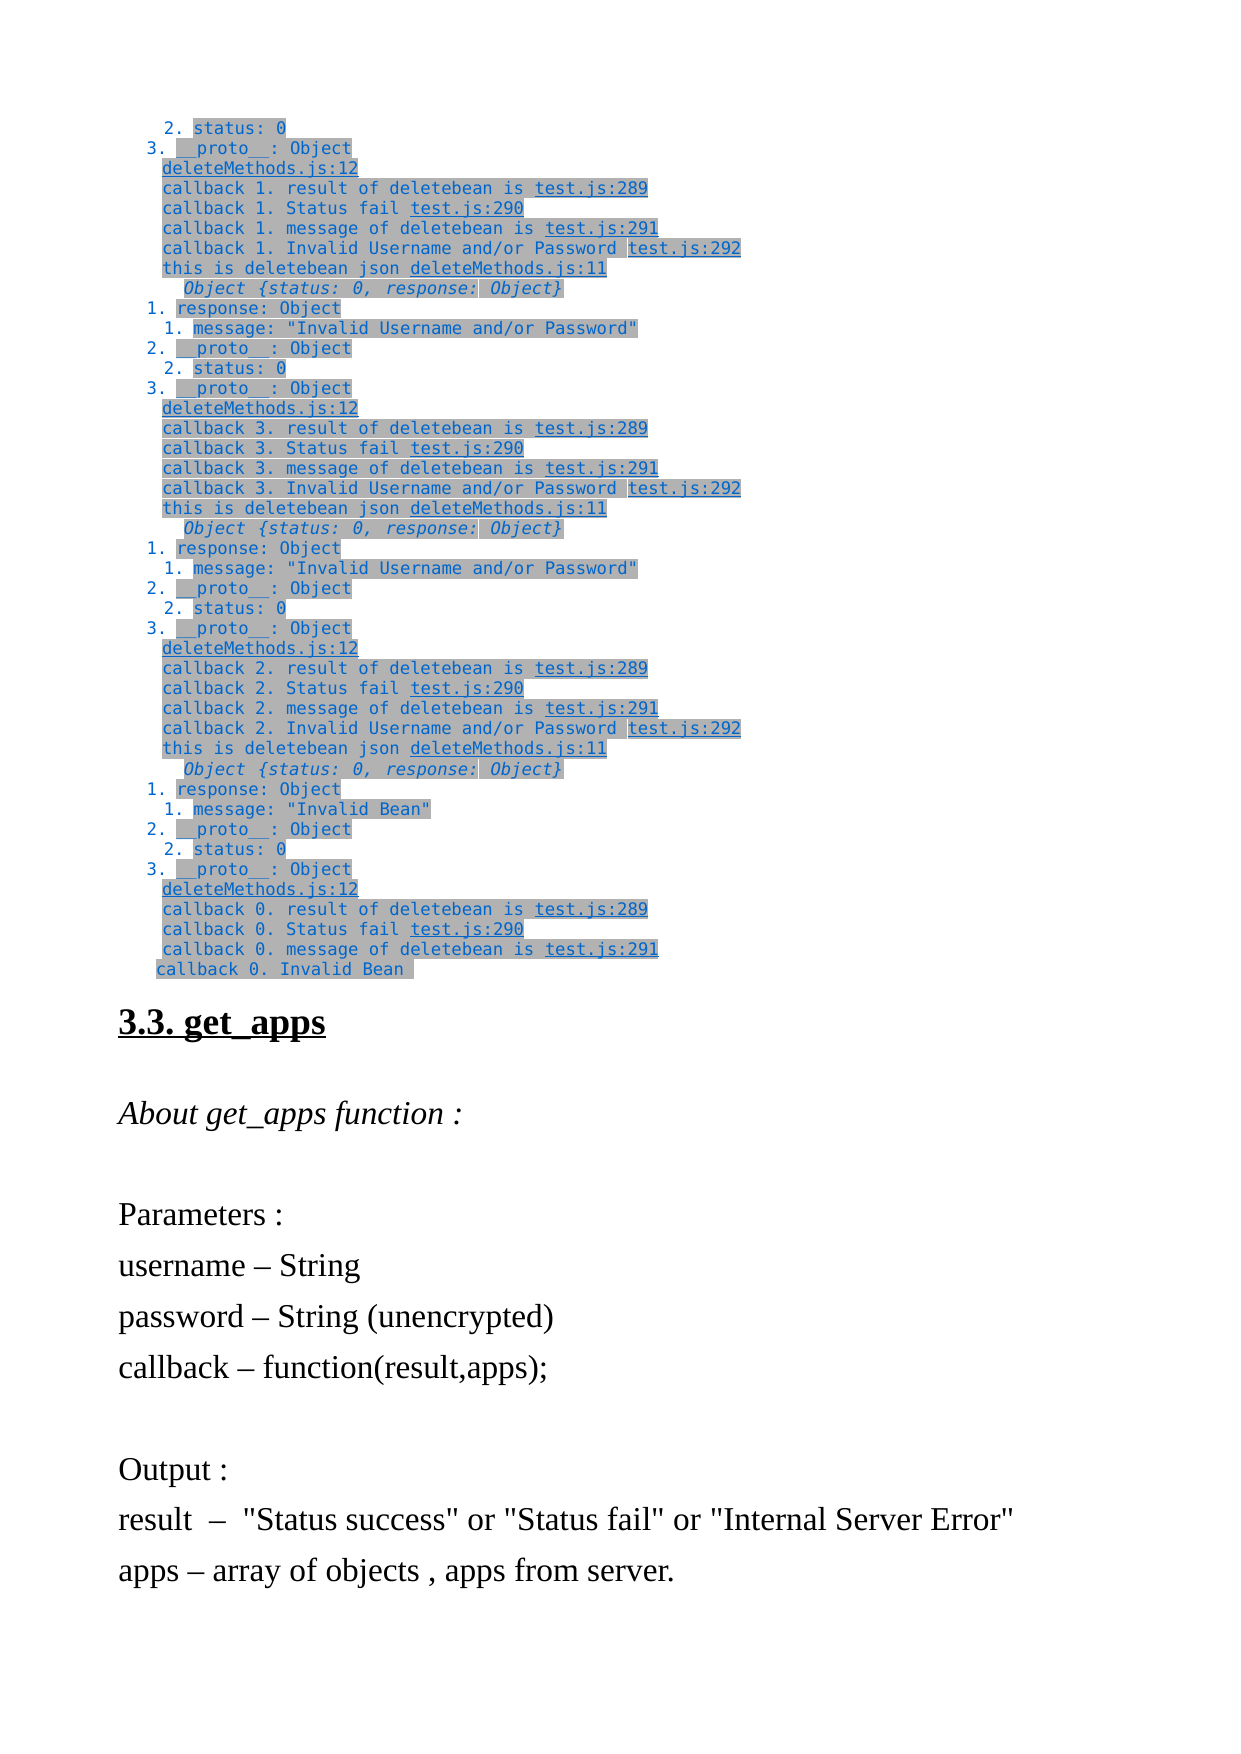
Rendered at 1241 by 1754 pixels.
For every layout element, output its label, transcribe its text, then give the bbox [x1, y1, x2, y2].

list response: Object [176, 539, 1122, 559]
text deleteMethods.js:12 [162, 879, 1122, 899]
list __proto__: Object [176, 338, 1122, 358]
text callback 3. message of deletebean is test.js:291 [162, 458, 1122, 478]
text callback 1. result of deletebean is test.js:289 [162, 178, 1122, 198]
text callback 2. Invalid Username and/or Password test.js:292 [162, 719, 1122, 739]
text apps – array of objects , apps from server. [118, 1551, 1122, 1589]
text callback – function(result,apps); [118, 1347, 1122, 1386]
list status: 0 [193, 358, 1122, 378]
text Object {status: 0, response: Object} [184, 518, 1113, 539]
text Object {status: 0, response: Object} [184, 759, 1113, 779]
text this is deletebean json deleteMethods.js:11 [162, 258, 1122, 278]
text callback 0. Invalid Bean [156, 959, 1122, 979]
text callback 2. result of deletebean is test.js:289 [162, 659, 1122, 679]
list response: Object [176, 779, 1122, 799]
list message: "Invalid Username and/or Password" [193, 318, 1122, 338]
text callback 1. Status fail test.js:290 [162, 198, 1122, 218]
text callback 3. Invalid Username and/or Password test.js:292 [162, 478, 1122, 498]
list status: 0 [193, 599, 1122, 619]
text callback 2. message of deletebean is test.js:291 [162, 699, 1122, 719]
text deleteMethods.js:12 [162, 639, 1122, 659]
text callback 0. result of deletebean is test.js:289 [162, 899, 1122, 919]
list response: Object [176, 298, 1122, 318]
list __proto__: Object [176, 138, 1122, 158]
text deleteMethods.js:12 [162, 398, 1122, 418]
list __proto__: Object [176, 378, 1122, 398]
text 3.3. get_apps [118, 999, 1122, 1042]
text callback 1. Invalid Username and/or Password test.js:292 [162, 238, 1122, 258]
text this is deletebean json deleteMethods.js:11 [162, 498, 1122, 518]
text About get_apps function : [118, 1093, 1122, 1131]
text deleteMethods.js:12 [162, 158, 1122, 178]
text Output : [118, 1449, 1122, 1487]
text password – String (unencrypted) [118, 1296, 1122, 1335]
text callback 2. Status fail test.js:290 [162, 679, 1122, 699]
list status: 0 [193, 839, 1122, 859]
text callback 0. Status fail test.js:290 [162, 919, 1122, 939]
list __proto__: Object [176, 619, 1122, 639]
list message: "Invalid Username and/or Password" [193, 559, 1122, 579]
list message: "Invalid Bean" [193, 799, 1122, 819]
list status: 0 [193, 118, 1122, 138]
text callback 1. message of deletebean is test.js:291 [162, 218, 1122, 238]
text username – String [118, 1246, 1122, 1284]
text this is deletebean json deleteMethods.js:11 [162, 739, 1122, 759]
text callback 0. message of deletebean is test.js:291 [162, 939, 1122, 959]
list __proto__: Object [176, 579, 1122, 599]
list __proto__: Object [176, 859, 1122, 879]
text callback 3. Status fail test.js:290 [162, 438, 1122, 458]
text Parameters : [118, 1195, 1122, 1233]
list __proto__: Object [176, 819, 1122, 839]
text callback 3. result of deletebean is test.js:289 [162, 418, 1122, 438]
text result – "Status success" or "Status fail" or "Internal Server Error" [118, 1500, 1122, 1538]
text Object {status: 0, response: Object} [184, 278, 1113, 298]
